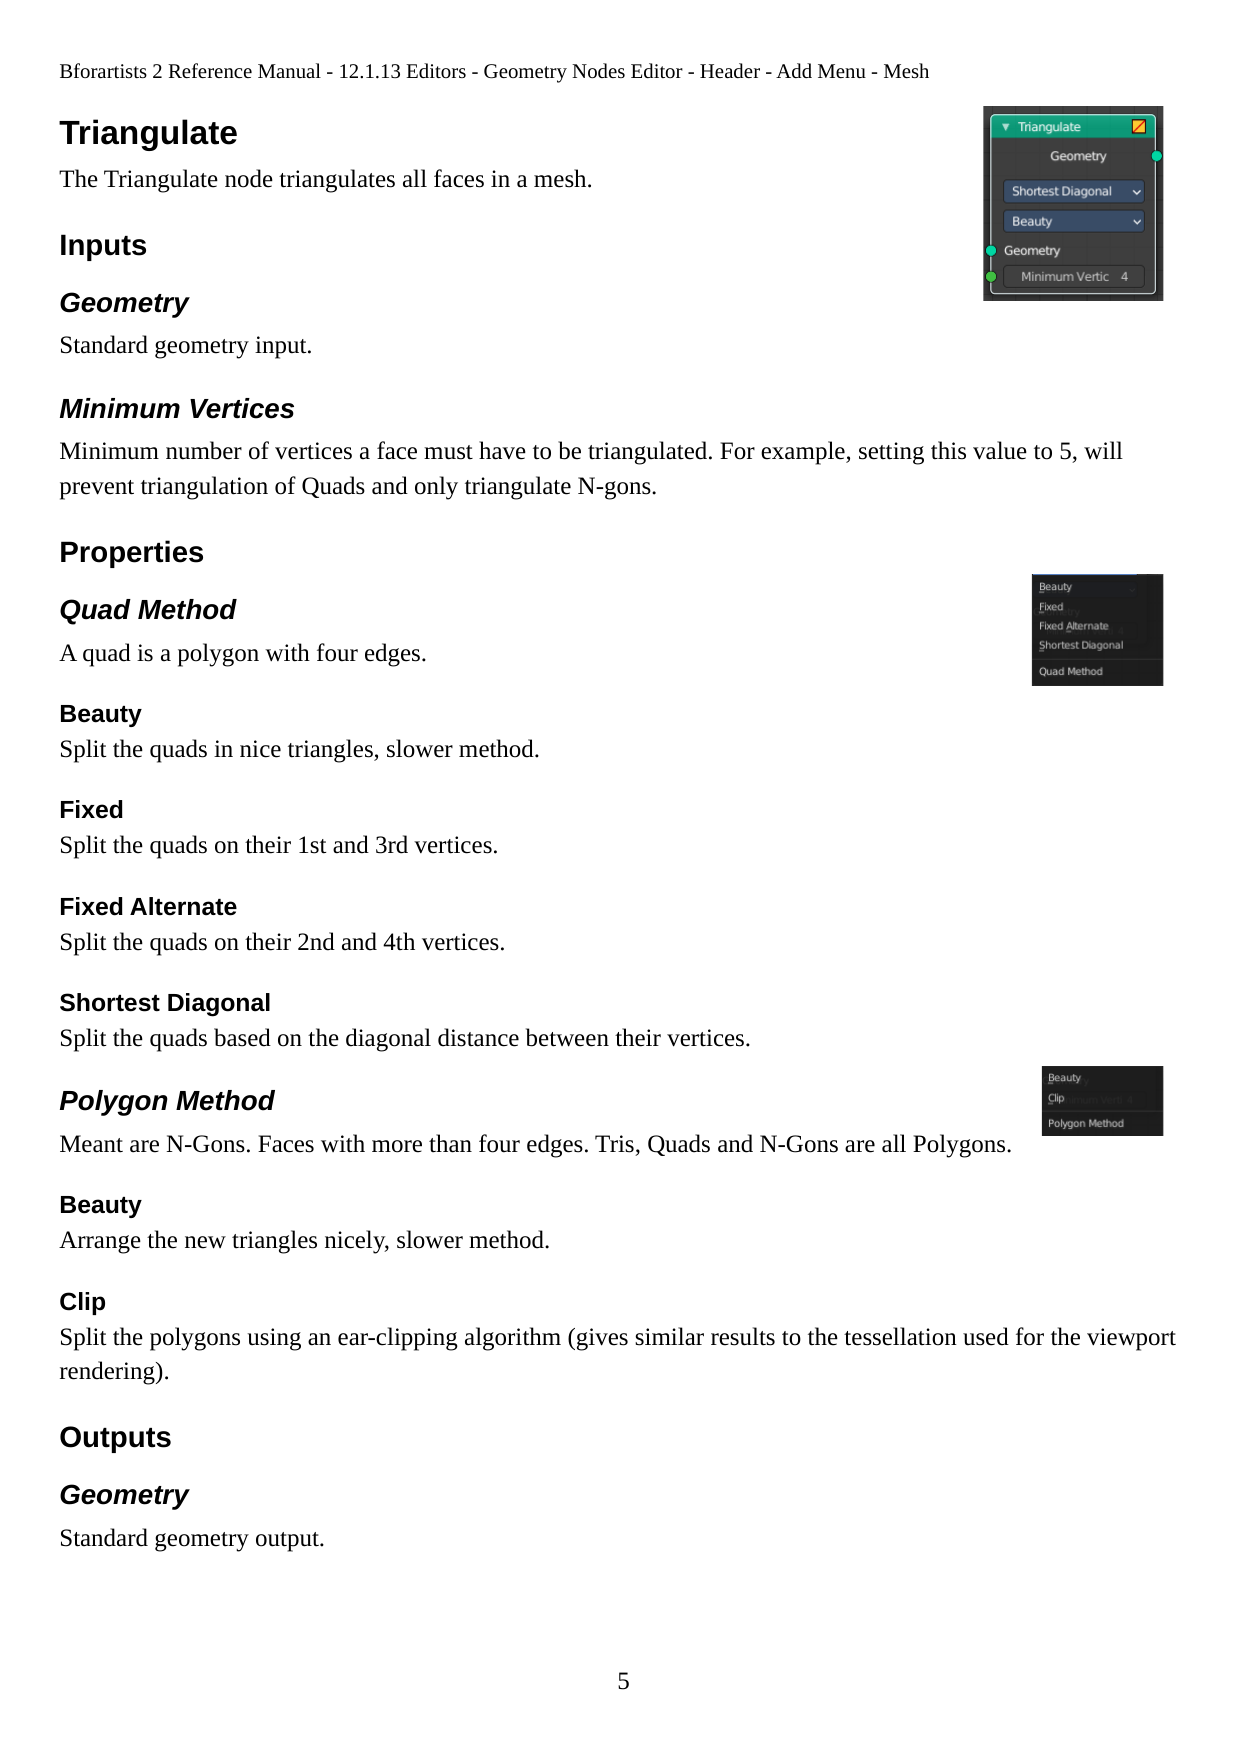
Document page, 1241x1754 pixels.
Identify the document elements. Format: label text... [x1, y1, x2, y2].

text Standard geometry input. [59, 331, 1181, 359]
subtitle Shortest Diagonal [59, 988, 1181, 1017]
text Split the quads on their 1st and 3rd vertices. [59, 830, 1181, 859]
subtitle Polygon Method [59, 1085, 1041, 1117]
subtitle Triangulate [59, 113, 983, 151]
text Split the polygons using an ear-clipping algorithm (gives similar results to the tessellation used for the viewport rendering). [59, 1322, 1181, 1385]
text Meant are N-Gons. Faces with more than four edges. Tris, Quads and N-Gons are all Polygons. [59, 1129, 1181, 1158]
subtitle [1164, 1085, 1181, 1117]
subtitle Quad Method [59, 593, 1031, 625]
text Arrange the new triangles nicely, slower method. [59, 1225, 1181, 1254]
subtitle [1164, 593, 1181, 625]
text The Triangulate node triangulates all faces in a mesh. [59, 164, 983, 192]
subtitle Inputs [59, 227, 983, 261]
subtitle Beauty [59, 699, 1181, 728]
text Split the quads in nice triangles, slower method. [59, 734, 1181, 763]
text A quad is a polygon with four edges. [59, 638, 1031, 666]
subtitle Geometry [59, 286, 1181, 318]
subtitle Outputs [59, 1420, 1181, 1454]
subtitle Fixed Alternate [59, 892, 1181, 921]
subtitle Beauty [59, 1191, 1181, 1219]
subtitle [1164, 227, 1181, 261]
text Minimum number of vertices a face must have to be triangulated. For example, setting this value to 5, will prevent triangulation of Quads and only triangulate N-gons. [59, 436, 1181, 500]
text Split the quads on their 2nd and 4th vertices. [59, 927, 1181, 956]
subtitle Properties [59, 534, 1181, 568]
picture [1031, 574, 1164, 686]
subtitle Fixed [59, 796, 1181, 824]
text Standard geometry output. [59, 1523, 1181, 1552]
subtitle Clip [59, 1287, 1181, 1316]
picture [983, 106, 1164, 301]
picture [1041, 1066, 1164, 1136]
text Split the quads based on the diagonal distance between their vertices. [59, 1023, 1181, 1052]
subtitle Geometry [59, 1479, 1181, 1511]
subtitle Minimum Vertices [59, 392, 1181, 424]
subtitle [1164, 113, 1181, 151]
